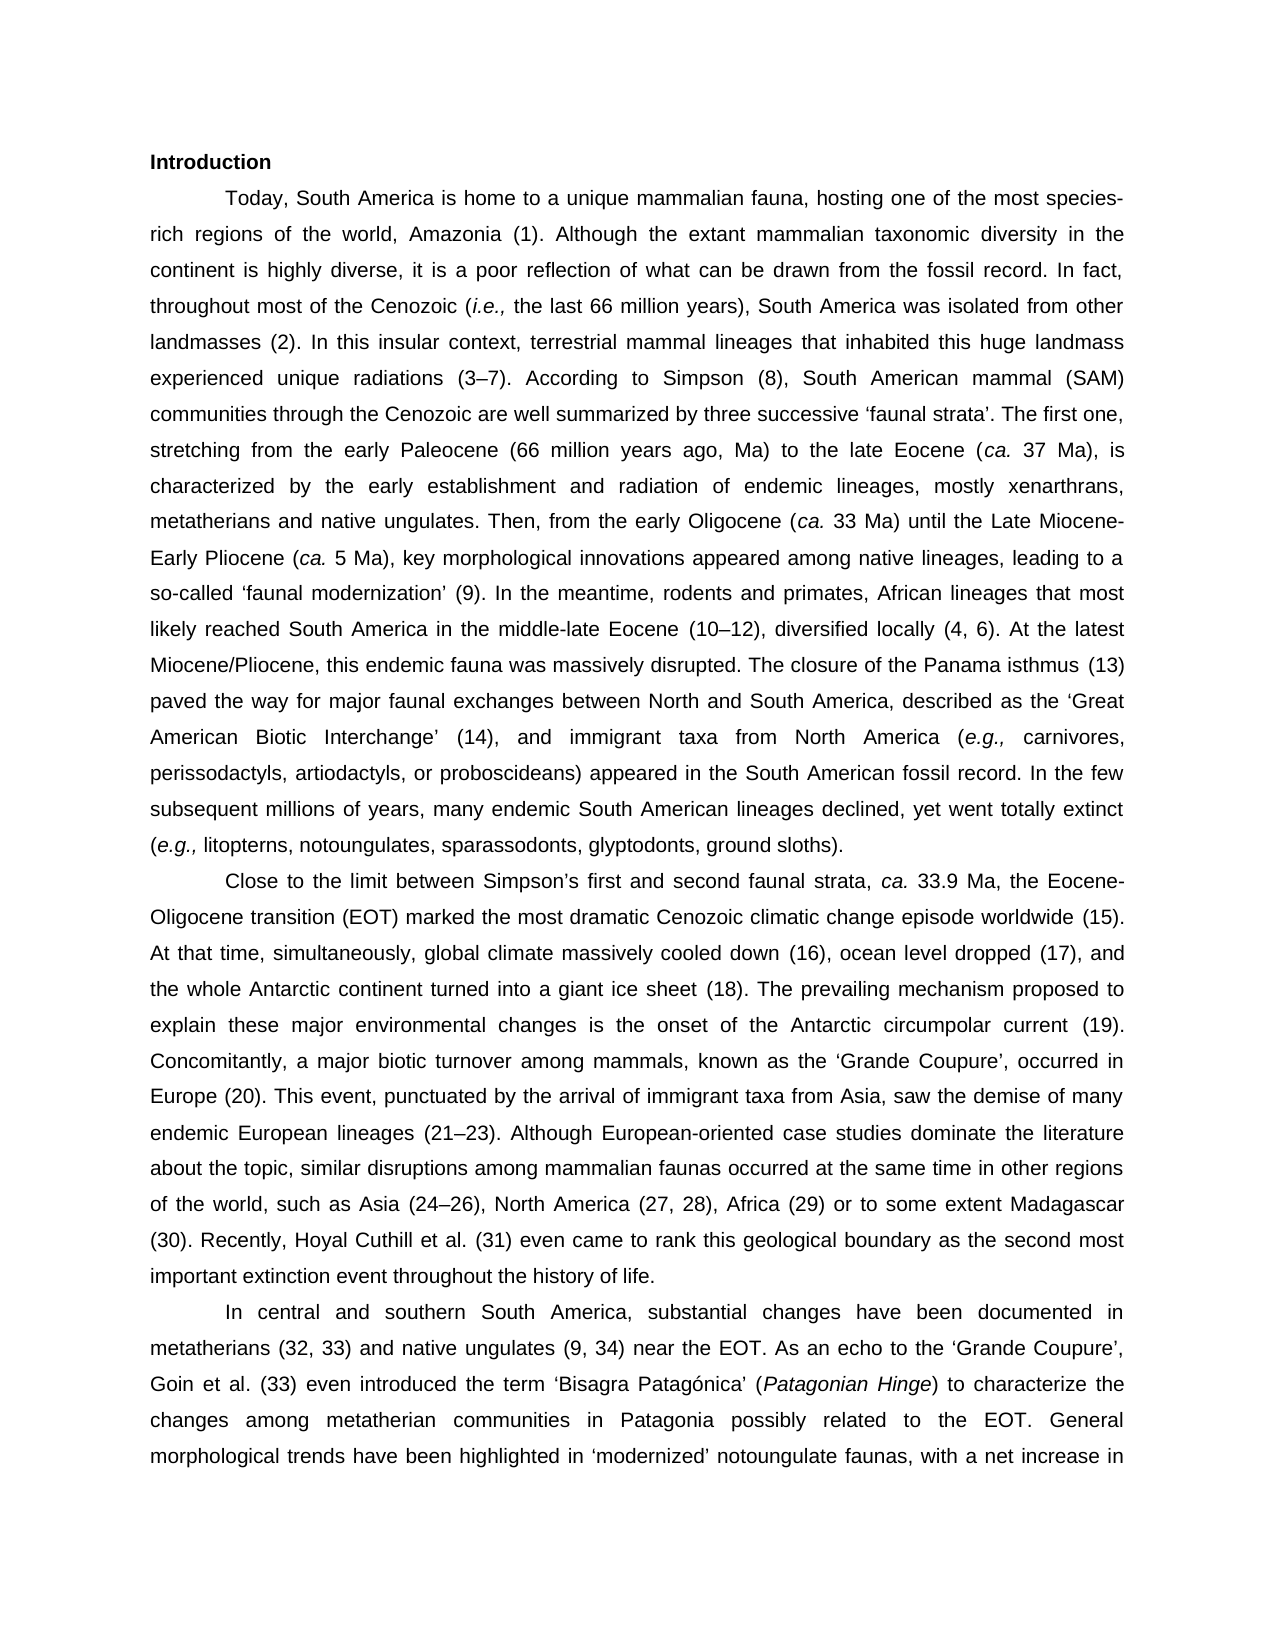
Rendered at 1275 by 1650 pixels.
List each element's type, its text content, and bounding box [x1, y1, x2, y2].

text Today, South America is home to a unique mammalian fauna, hosting one of the most species-rich regions of the world, Amazonia (1). Although the extant mammalian taxonomic diversity in the continent is highly diverse, it is a poor reflection of what can be drawn from the fossil record. In fact, throughout most of the Cenozoic (i.e., the last 66 million years), South America was isolated from other landmasses (2). In this insular context, terrestrial mammal lineages that inhabited this huge landmass experienced unique radiations (3–7). According to Simpson (8), South American mammal (SAM) communities through the Cenozoic are well summarized by three successive ‘faunal strata’. The first one, stretching from the early Paleocene (66 million years ago, Ma) to the late Eocene (ca. 37 Ma), is characterized by the early establishment and radiation of endemic lineages, mostly xenarthrans, metatherians and native ungulates. Then, from the early Oligocene (ca. 33 Ma) until the Late Miocene-Early Pliocene (ca. 5 Ma), key morphological innovations appeared among native lineages, leading to a so-called ‘faunal modernization’ (9). In the meantime, rodents and primates, African lineages that most likely reached South America in the middle-late Eocene (10–12), diversified locally (4, 6). At the latest Miocene/Pliocene, this endemic fauna was massively disrupted. The closure of the Panama isthmus (13) paved the way for major faunal exchanges between North and South America, described as the ‘Great American Biotic Interchange’ (14), and immigrant taxa from North America (e.g., carnivores, perissodactyls, artiodactyls, or proboscideans) appeared in the South American fossil record. In the few subsequent millions of years, many endemic South American lineages declined, yet went totally extinct (e.g., litopterns, notoungulates, sparassodonts, glyptodonts, ground sloths). [150, 186, 1125, 857]
text Introduction [150, 150, 1125, 174]
text Close to the limit between Simpson’s first and second faunal strata, ca. 33.9 Ma, the Eocene-Oligocene transition (EOT) marked the most dramatic Cenozoic climatic change episode worldwide (15). At that time, simultaneously, global climate massively cooled down (16), ocean level dropped (17), and the whole Antarctic continent turned into a giant ice sheet (18). The prevailing mechanism proposed to explain these major environmental changes is the onset of the Antarctic circumpolar current (19). Concomitantly, a major biotic turnover among mammals, known as the ‘Grande Coupure’, occurred in Europe (20). This event, punctuated by the arrival of immigrant taxa from Asia, saw the demise of many endemic European lineages (21–23). Although European-oriented case studies dominate the literature about the topic, similar disruptions among mammalian faunas occurred at the same time in other regions of the world, such as Asia (24–26), North America (27, 28), Africa (29) or to some extent Madagascar (30). Recently, Hoyal Cuthill et al. (31) even came to rank this geological boundary as the second most important extinction event throughout the history of life. [150, 869, 1125, 1288]
text In central and southern South America, substantial changes have been documented in metatherians (32, 33) and native ungulates (9, 34) near the EOT. As an echo to the ‘Grande Coupure’, Goin et al. (33) even introduced the term ‘Bisagra Patagónica’ (Patagonian Hinge) to characterize the changes among metatherian communities in Patagonia possibly related to the EOT. General morphological trends have been highlighted in ‘modernized’ notoungulate faunas, with a net increase in [150, 1300, 1125, 1468]
